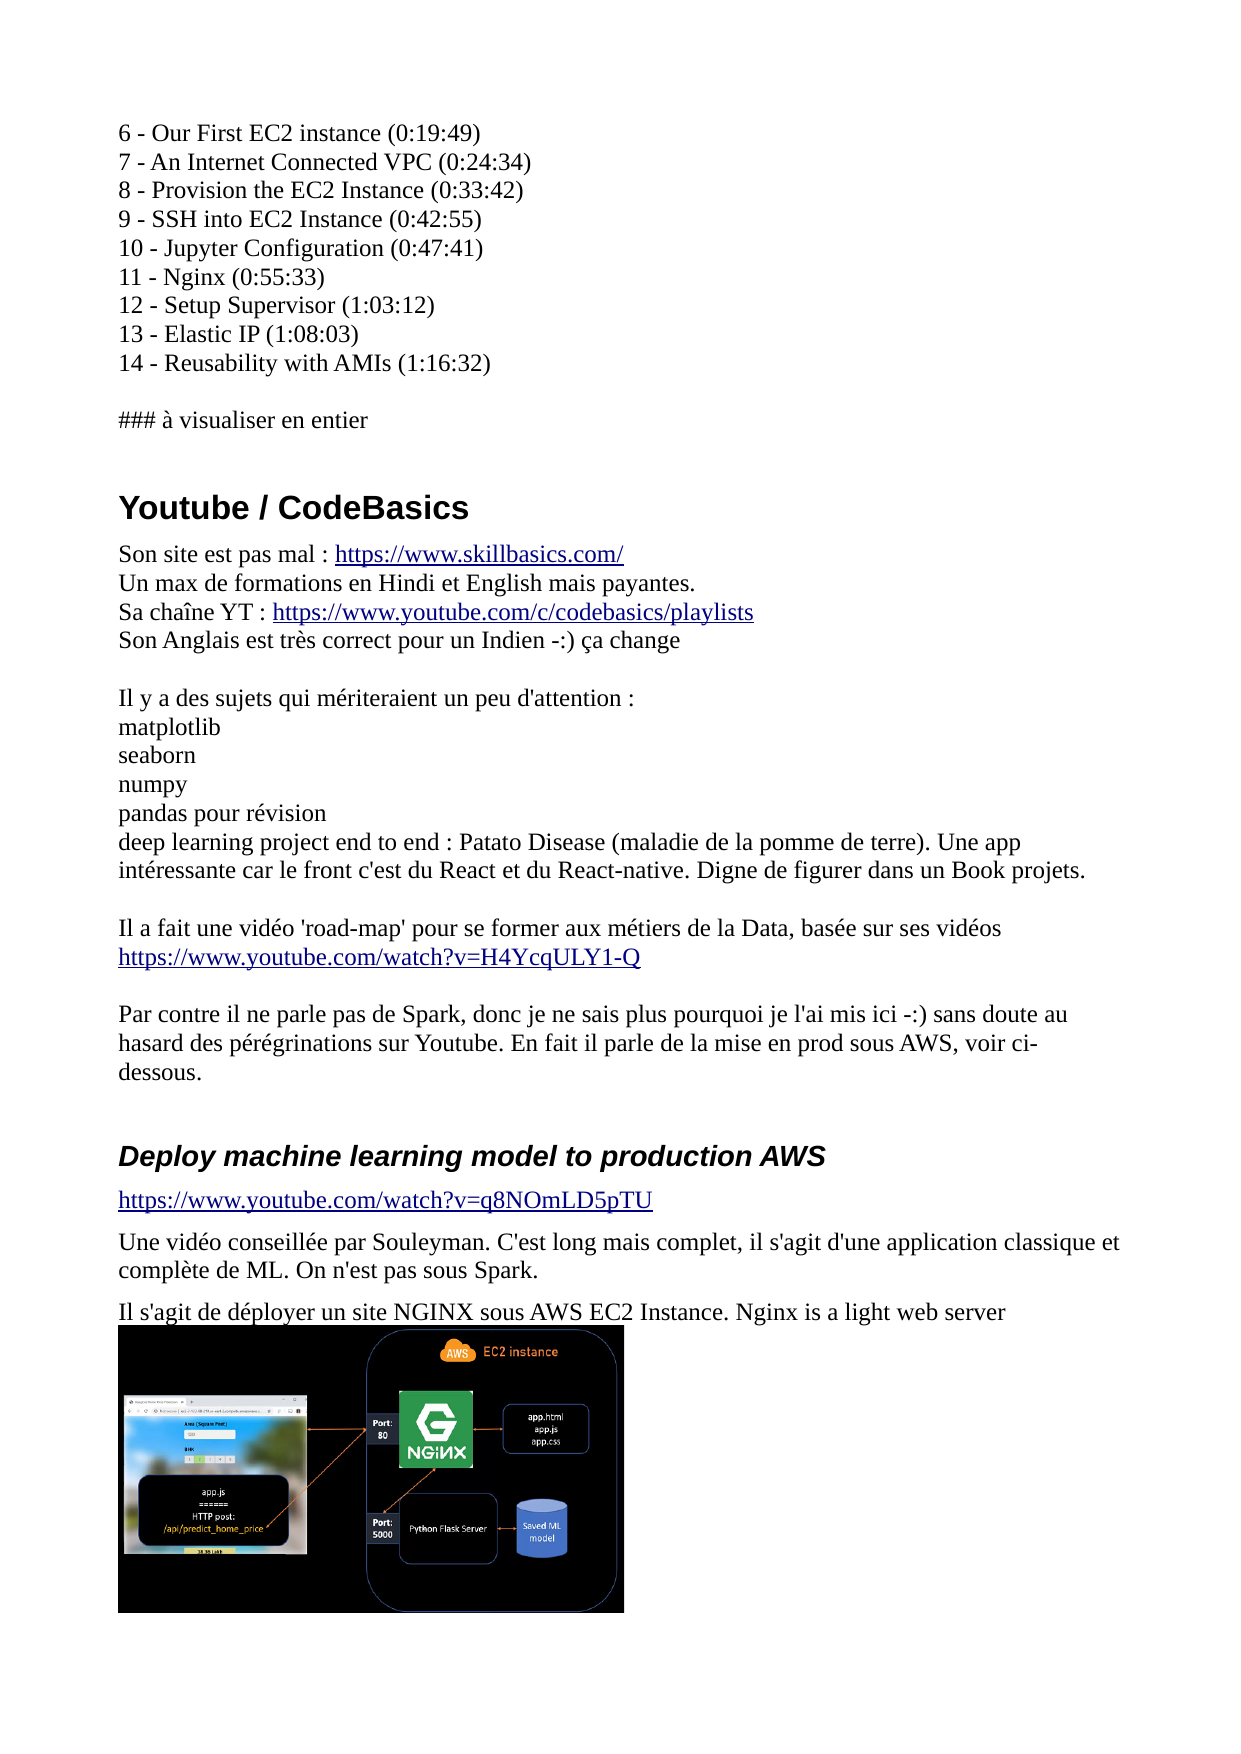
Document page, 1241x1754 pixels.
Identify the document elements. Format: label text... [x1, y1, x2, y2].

text matplotlib [118, 712, 1122, 741]
text deep learning project end to end : Patato Disease (maladie de la pomme de terre). Une app intéressante car le front c'est du React et du React-native. Digne de figurer dans un Book projets. [118, 827, 1122, 884]
text Il a fait une vidéo 'road-map' pour se former aux métiers de la Data, basée sur ses vidéos [118, 913, 1122, 942]
text 9 - SSH into EC2 Instance (0:42:55) [118, 204, 1122, 233]
text 10 - Jupyter Configuration (0:47:41) [118, 233, 1122, 262]
subtitle Deploy machine learning model to production AWS [118, 1139, 1122, 1173]
text 8 - Provision the EC2 Instance (0:33:42) [118, 176, 1122, 204]
text numpy [118, 769, 1122, 798]
text 7 - An Internet Connected VPC (0:24:34) [118, 147, 1122, 176]
text 6 - Our First EC2 instance (0:19:49) [118, 118, 1122, 147]
text Son site est pas mal : https://www.skillbasics.com/ [118, 539, 1122, 568]
text Son Anglais est très correct pour un Indien -:) ça change [118, 626, 1122, 654]
text Par contre il ne parle pas de Spark, donc je ne sais plus pourquoi je l'ai mis ici -:) sans doute au hasard des pérégrinations sur Youtube. En fait il parle de la mise en prod sous AWS, voir ci-dessous. [118, 999, 1122, 1086]
text 11 - Nginx (0:55:33) [118, 262, 1122, 291]
text https://www.youtube.com/watch?v=q8NOmLD5pTU [118, 1185, 1122, 1214]
text https://www.youtube.com/watch?v=H4YcqULY1-Q [118, 942, 1122, 971]
text 14 - Reusability with AMIs (1:16:32) [118, 348, 1122, 377]
text ### à visualiser en entier [118, 406, 1122, 434]
text seaborn [118, 741, 1122, 769]
text Il s'agit de déployer un site NGINX sous AWS EC2 Instance. Nginx is a light web server [118, 1297, 1122, 1325]
text 12 - Setup Supervisor (1:03:12) [118, 291, 1122, 319]
text Sa chaîne YT : https://www.youtube.com/c/codebasics/playlists [118, 597, 1122, 626]
text Un max de formations en Hindi et English mais payantes. [118, 568, 1122, 597]
text pandas pour révision [118, 798, 1122, 827]
text Une vidéo conseillée par Souleyman. C'est long mais complet, il s'agit d'une application classique et complète de ML. On n'est pas sous Spark. [118, 1227, 1122, 1284]
text Il y a des sujets qui mériteraient un peu d'attention : [118, 683, 1122, 712]
text 13 - Elastic IP (1:08:03) [118, 319, 1122, 348]
subtitle Youtube / CodeBasics [118, 488, 1122, 527]
picture [118, 1325, 625, 1613]
